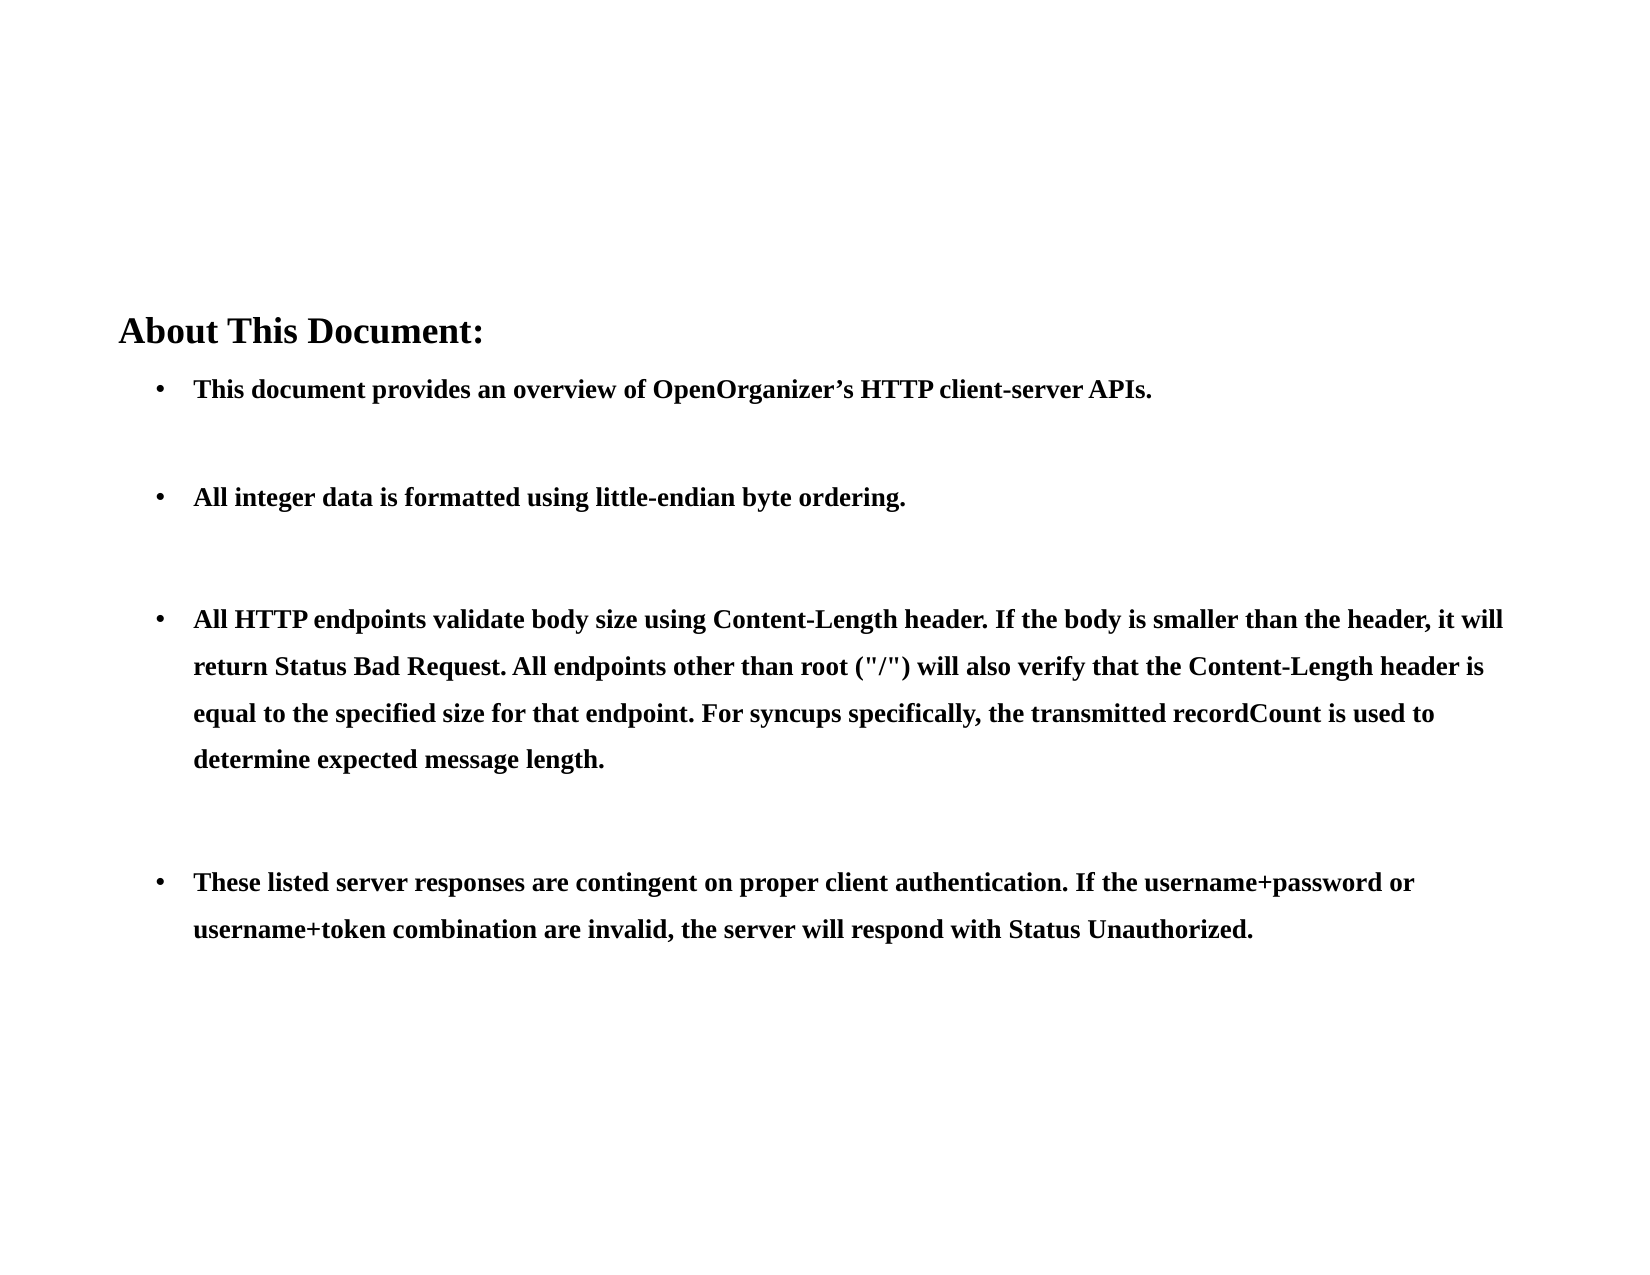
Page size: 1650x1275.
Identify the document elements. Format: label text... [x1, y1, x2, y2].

text : [472, 308, 1532, 352]
list This document provides an overview of OpenOrganizer’s HTTP client-server APIs. [156, 373, 1532, 451]
text About This Document [118, 308, 472, 352]
list These listed server responses are contingent on proper client authentication. If the username+password or username+token combination are invalid, the server will respond with Status Unauthorized. [156, 866, 1532, 944]
list All integer data is formatted using little-endian byte ordering. [156, 481, 1532, 512]
list All HTTP endpoints validate body size using Content-Length header. If the body is smaller than the header, it will return Status Bad Request. All endpoints other than root ("/") will also verify that the Content-Length header is equal to the specified size for that endpoint. For syncups specifically, the transmitted recordCount is used to determine expected message length. [156, 603, 1532, 775]
